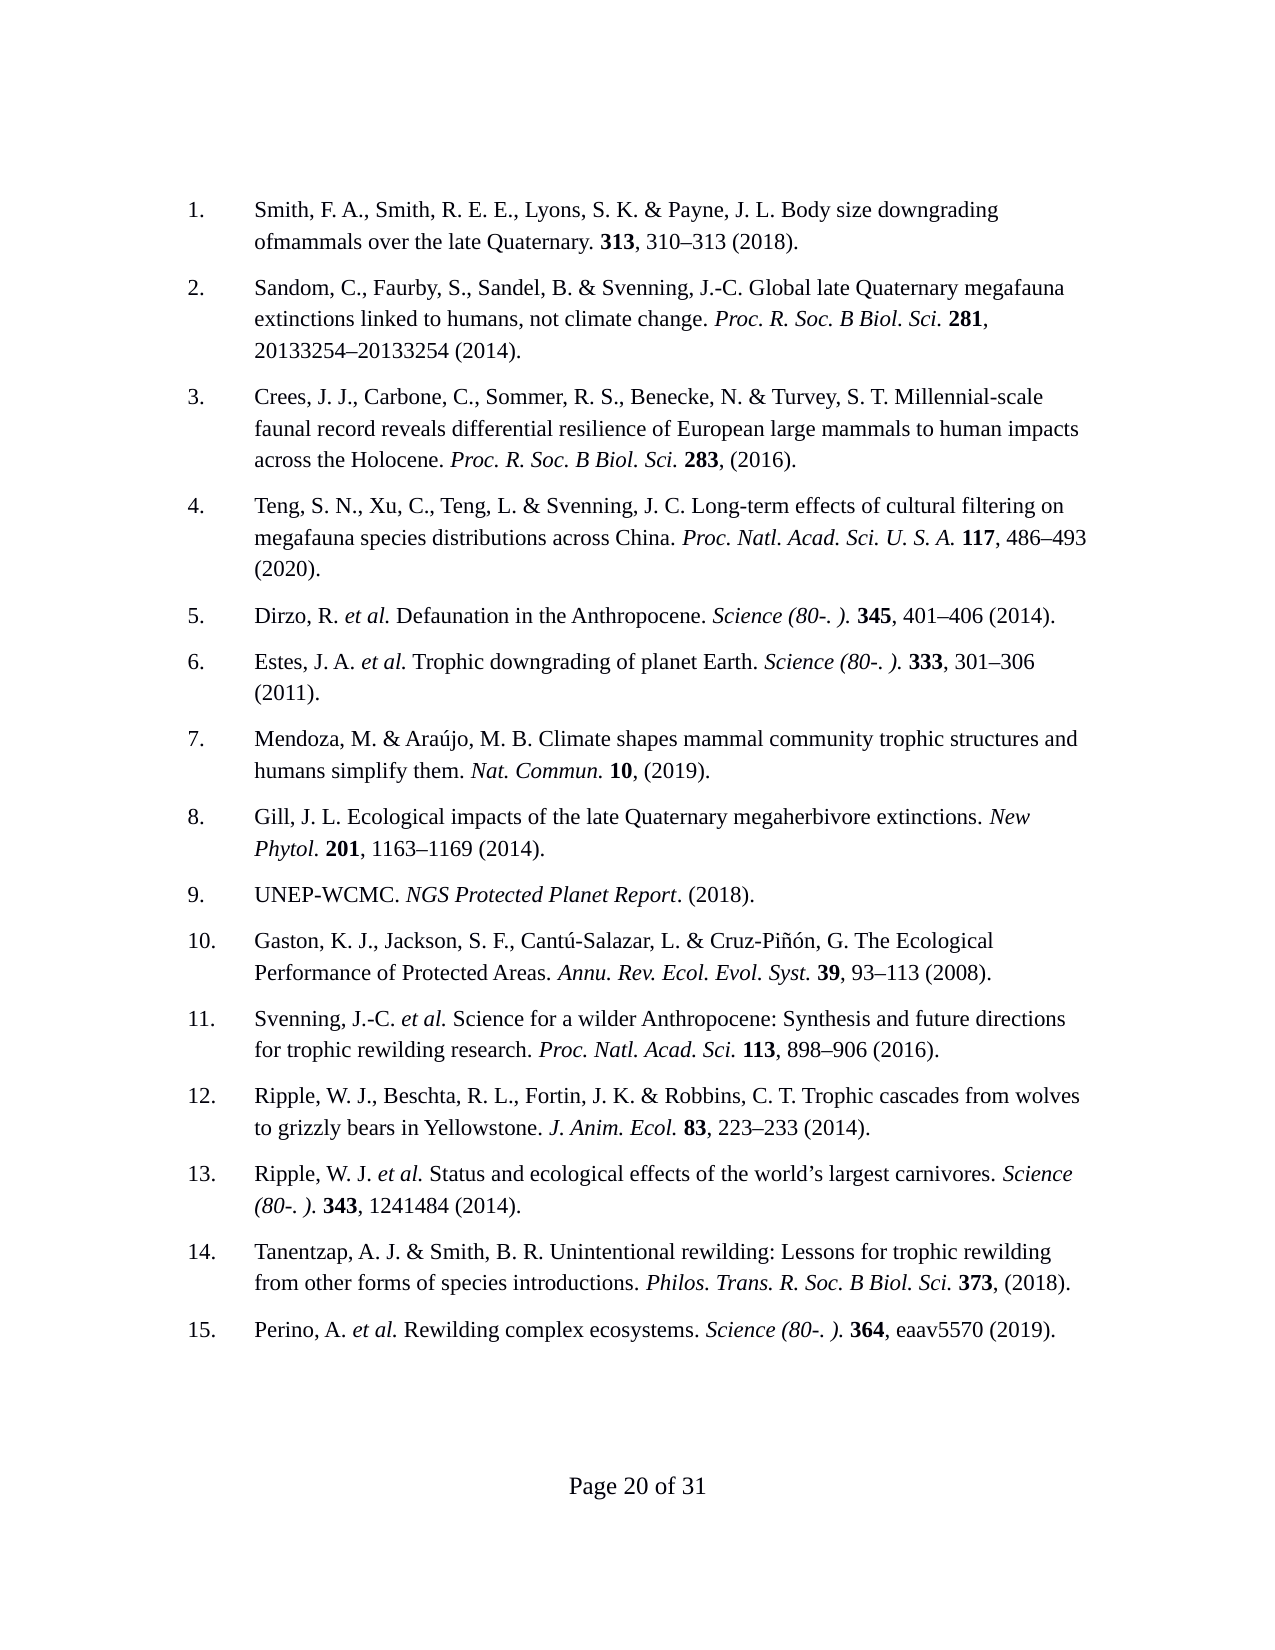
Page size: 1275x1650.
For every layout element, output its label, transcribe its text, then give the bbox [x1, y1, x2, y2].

text 9. UNEP-WCMC. NGS Protected Planet Report. (2018). [187, 881, 1087, 907]
text 8. Gill, J. L. Ecological impacts of the late Quaternary megaherbivore extinctions. New Phytol. 201, 1163–1169 (2014). [187, 803, 1087, 861]
text 2. Sandom, C., Faurby, S., Sandel, B. & Svenning, J.-C. Global late Quaternary megafauna extinctions linked to humans, not climate change. Proc. R. Soc. B Biol. Sci. 281, 20133254–20133254 (2014). [187, 274, 1087, 363]
text 14. Tanentzap, A. J. & Smith, B. R. Unintentional rewilding: Lessons for trophic rewilding from other forms of species introductions. Philos. Trans. R. Soc. B Biol. Sci. 373, (2018). [187, 1238, 1087, 1296]
text 11. Svenning, J.-C. et al. Science for a wilder Anthropocene: Synthesis and future directions for trophic rewilding research. Proc. Natl. Acad. Sci. 113, 898–906 (2016). [187, 1005, 1087, 1063]
text 4. Teng, S. N., Xu, C., Teng, L. & Svenning, J. C. Long-term effects of cultural filtering on megafauna species distributions across China. Proc. Natl. Acad. Sci. U. S. A. 117, 486–493 (2020). [187, 492, 1087, 582]
text 3. Crees, J. J., Carbone, C., Sommer, R. S., Benecke, N. & Turvey, S. T. Millennial-scale faunal record reveals differential resilience of European large mammals to human impacts across the Holocene. Proc. R. Soc. B Biol. Sci. 283, (2016). [187, 383, 1087, 473]
text 15. Perino, A. et al. Rewilding complex ecosystems. Science (80-. ). 364, eaav5570 (2019). [187, 1316, 1087, 1342]
text 12. Ripple, W. J., Beschta, R. L., Fortin, J. K. & Robbins, C. T. Trophic cascades from wolves to grizzly bears in Yellowstone. J. Anim. Ecol. 83, 223–233 (2014). [187, 1082, 1087, 1140]
text 13. Ripple, W. J. et al. Status and ecological effects of the world’s largest carnivores. Science (80-. ). 343, 1241484 (2014). [187, 1160, 1087, 1218]
text 6. Estes, J. A. et al. Trophic downgrading of planet Earth. Science (80-. ). 333, 301–306 (2011). [187, 648, 1087, 706]
text 10. Gaston, K. J., Jackson, S. F., Cantú-Salazar, L. & Cruz-Piñón, G. The Ecological Performance of Protected Areas. Annu. Rev. Ecol. Evol. Syst. 39, 93–113 (2008). [187, 927, 1087, 985]
text 7. Mendoza, M. & Araújo, M. B. Climate shapes mammal community trophic structures and humans simplify them. Nat. Commun. 10, (2019). [187, 726, 1087, 783]
text 5. Dirzo, R. et al. Defaunation in the Anthropocene. Science (80-. ). 345, 401–406 (2014). [187, 602, 1087, 628]
text 1. Smith, F. A., Smith, R. E. E., Lyons, S. K. & Payne, J. L. Body size downgrading ofmammals over the late Quaternary. 313, 310–313 (2018). [187, 196, 1087, 254]
